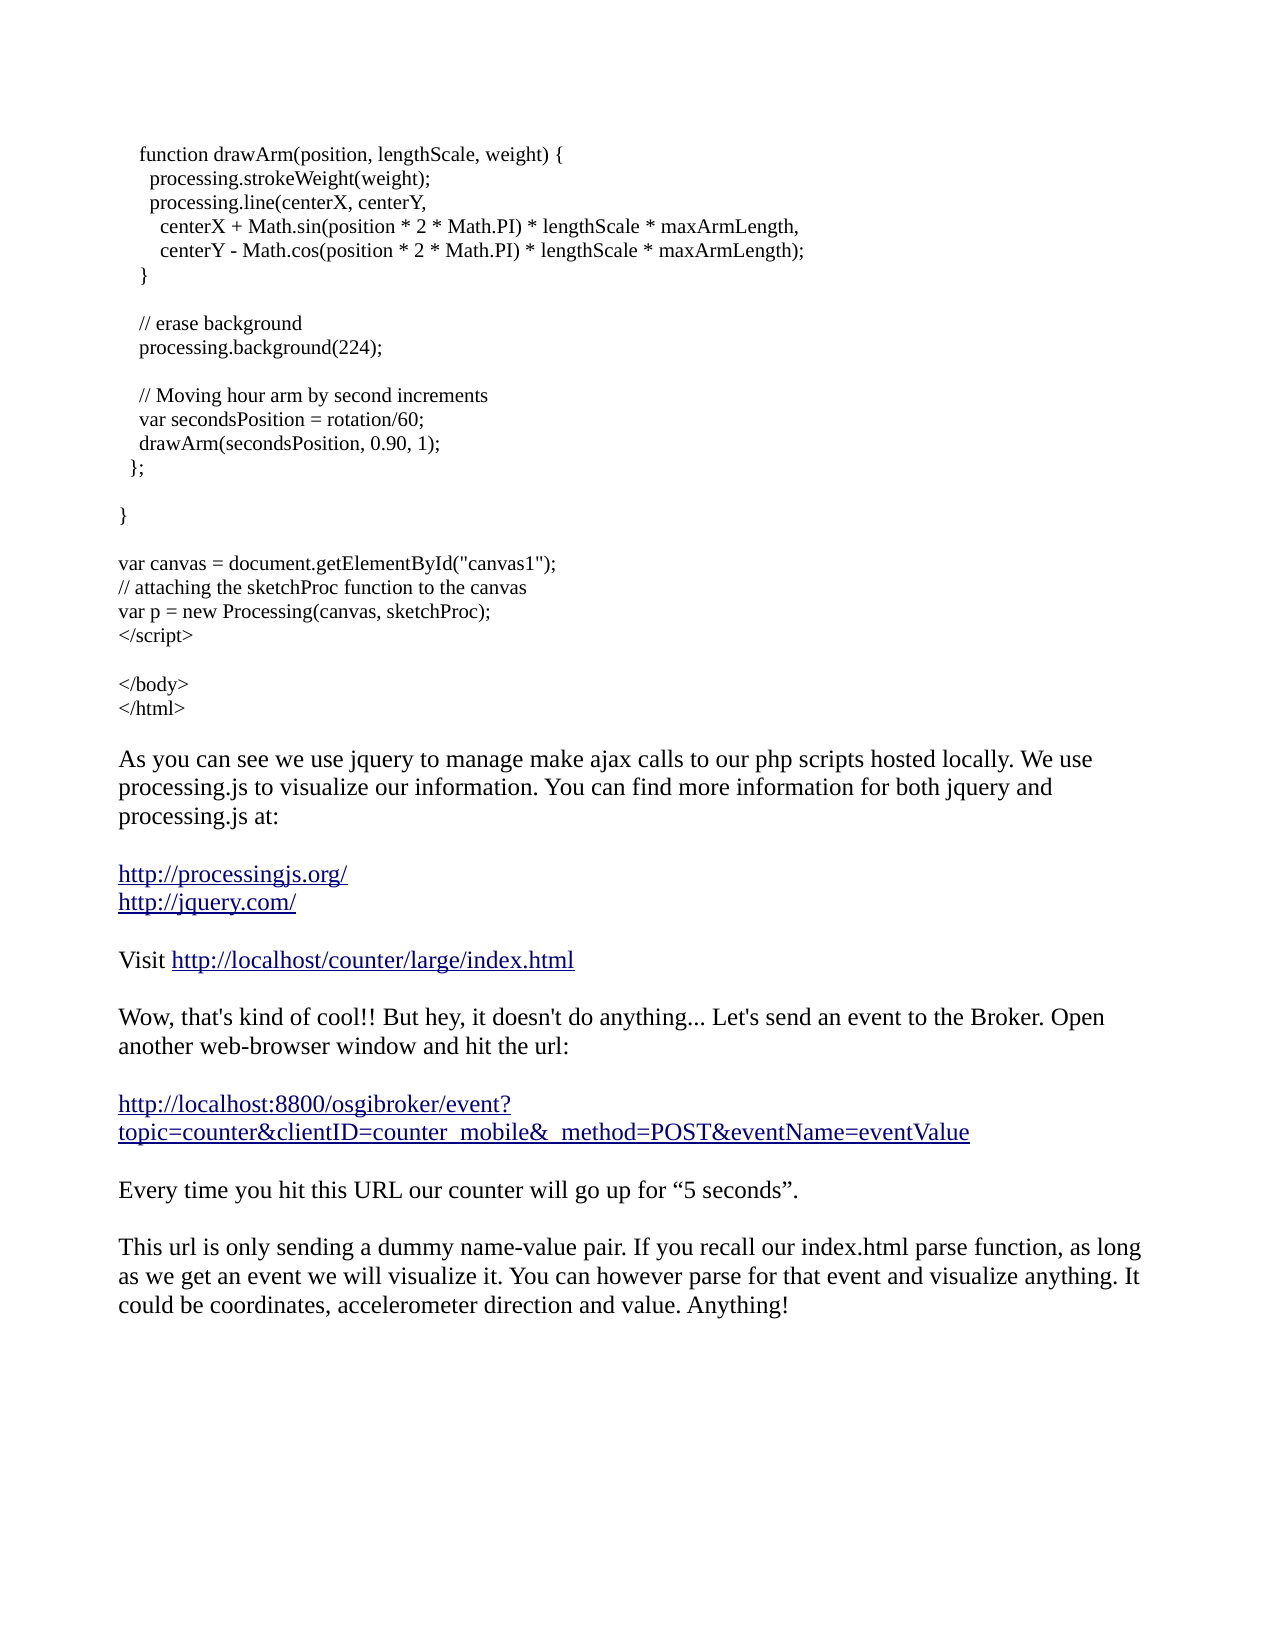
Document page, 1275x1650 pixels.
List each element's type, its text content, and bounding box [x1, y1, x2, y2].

text }; [118, 455, 1157, 479]
text This url is only sending a dummy name-value pair. If you recall our index.html parse function, as long as we get an event we will visualize it. You can however parse for that event and visualize anything. It could be coordinates, accelerometer direction and value. Anything! [118, 1232, 1157, 1319]
text Every time you hit this URL our counter will go up for “5 seconds”. [118, 1175, 1157, 1204]
text var canvas = document.getElementById("canvas1"); [118, 551, 1157, 575]
text centerY - Math.cos(position * 2 * Math.PI) * lengthScale * maxArmLength); [118, 238, 1157, 262]
text } [118, 262, 1157, 287]
text http://processingjs.org/ [118, 859, 1157, 887]
text processing.strokeWeight(weight); [118, 166, 1157, 190]
text processing.background(224); [118, 335, 1157, 359]
text http://jquery.com/ [118, 887, 1157, 916]
text </script> [118, 623, 1157, 647]
text } [118, 503, 1157, 527]
text http://localhost:8800/osgibroker/event?topic=counter&clientID=counter_mobile&_method=POST&eventName=eventValue [118, 1089, 1157, 1146]
text Wow, that's kind of cool!! But hey, it doesn't do anything... Let's send an event to the Broker. Open another web-browser window and hit the url: [118, 1002, 1157, 1060]
text </html> [118, 696, 1157, 720]
text function drawArm(position, lengthScale, weight) { [118, 142, 1157, 166]
text // Moving hour arm by second increments [118, 383, 1157, 407]
text As you can see we use jquery to manage make ajax calls to our php scripts hosted locally. We use processing.js to visualize our information. You can find more information for both jquery and processing.js at: [118, 744, 1157, 830]
text centerX + Math.sin(position * 2 * Math.PI) * lengthScale * maxArmLength, [118, 214, 1157, 238]
text var secondsPosition = rotation/60; [118, 407, 1157, 431]
text // erase background [118, 311, 1157, 335]
text </body> [118, 672, 1157, 696]
text processing.line(centerX, centerY, [118, 190, 1157, 214]
text drawArm(secondsPosition, 0.90, 1); [118, 431, 1157, 455]
text // attaching the sketchProc function to the canvas [118, 575, 1157, 599]
text var p = new Processing(canvas, sketchProc); [118, 599, 1157, 623]
text Visit http://localhost/counter/large/index.html [118, 945, 1157, 974]
